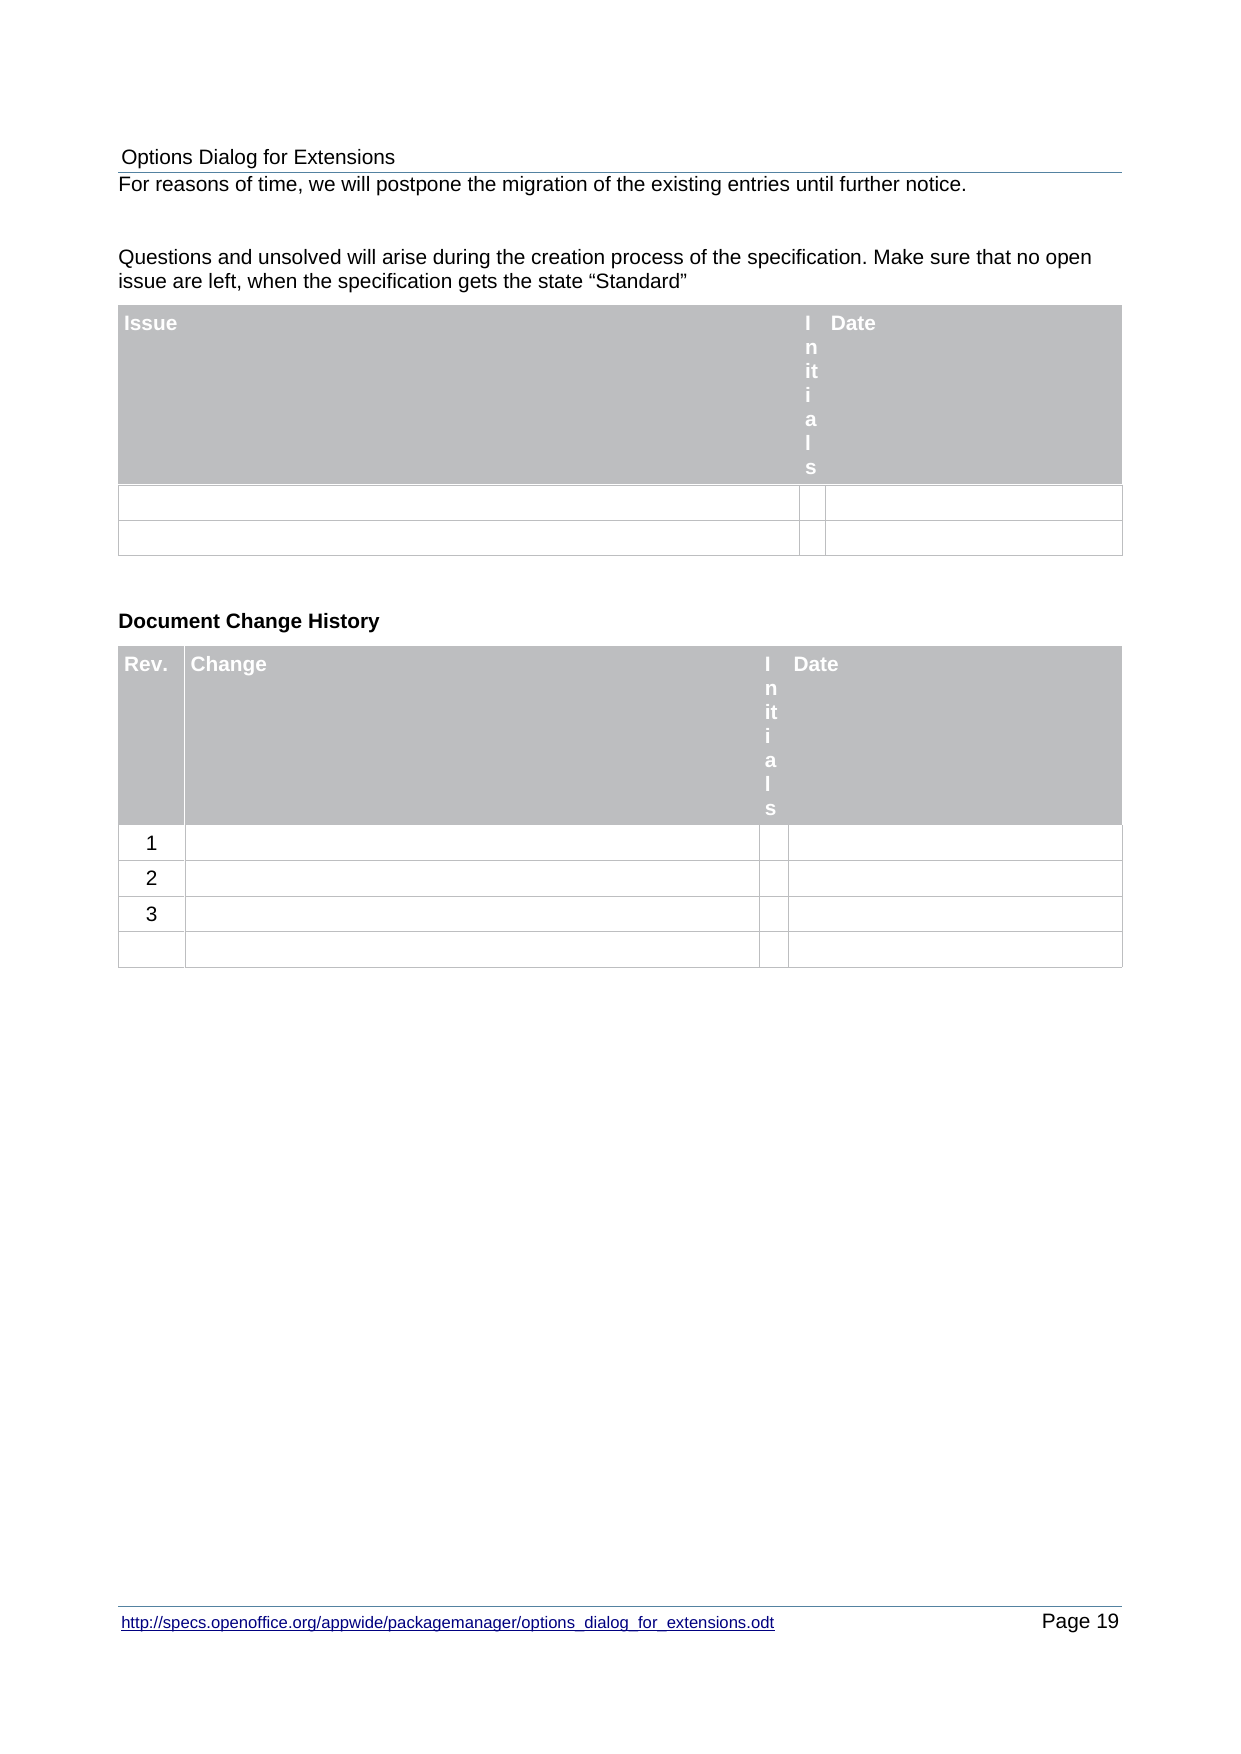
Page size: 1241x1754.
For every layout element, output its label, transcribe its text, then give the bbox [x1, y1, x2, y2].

table_cell [760, 825, 788, 860]
table_cell [789, 861, 1122, 896]
table_cell <Format: Dec 31, 2000> [826, 486, 1122, 520]
table_cell [789, 897, 1122, 931]
table_header Date [788, 646, 1122, 825]
table_cell [800, 486, 825, 520]
table_cell 3 [119, 897, 184, 931]
table_header Rev. [118, 646, 184, 825]
table_header Date [825, 305, 1122, 484]
table_header Initials [759, 646, 788, 825]
table_cell [800, 521, 825, 555]
table_cell [789, 932, 1122, 967]
table_cell [186, 897, 759, 931]
table_cell [760, 861, 788, 896]
table_cell [760, 897, 788, 931]
table_cell [789, 825, 1122, 860]
table_cell <...> [119, 932, 184, 967]
table_header Issue [118, 305, 799, 484]
text For reasons of time, we will postpone the migration of the existing entries until further notice. [118, 173, 1122, 196]
table_cell 2 [119, 861, 184, 896]
table_cell <State Issue here, State “None”, if all issues are solved> [119, 486, 799, 520]
table_cell <...> [119, 521, 799, 555]
text Questions and unsolved will arise during the creation process of the specification. Make sure that no open issue are left, when the specification gets the state “Standard” [118, 245, 1122, 293]
table_cell [186, 825, 759, 860]
table_cell [186, 861, 759, 896]
table_cell [826, 521, 1122, 555]
table_header Initials [799, 305, 825, 484]
table_cell 1 [119, 825, 184, 860]
subtitle Document Change History [118, 609, 1122, 633]
table_cell [186, 932, 759, 967]
table_header Change [185, 646, 759, 825]
table_cell [760, 932, 788, 967]
